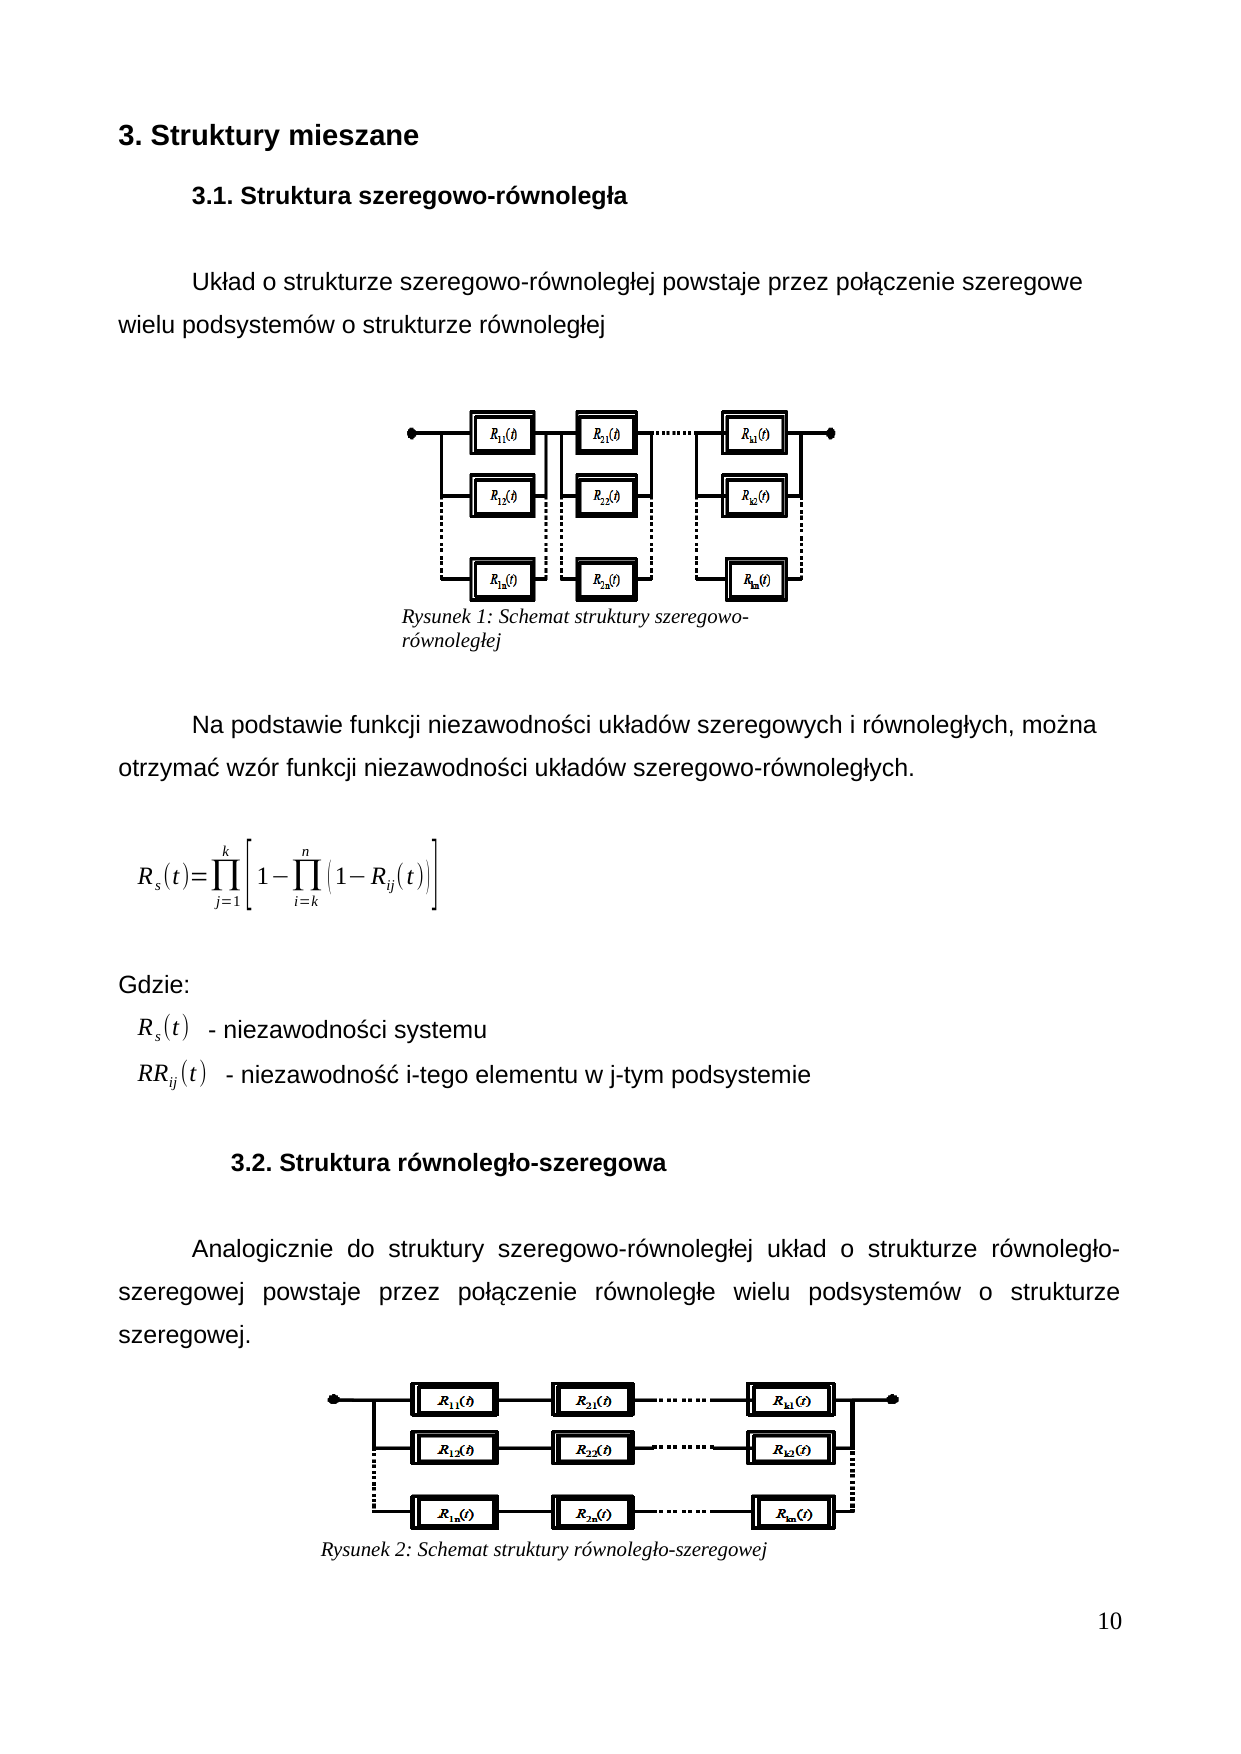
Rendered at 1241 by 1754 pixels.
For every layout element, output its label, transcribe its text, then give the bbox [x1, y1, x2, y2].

text 3.1. Struktura szeregowo-równoległa [118, 181, 1122, 210]
list [321, 1364, 919, 1376]
text Układ o strukturze szeregowo-równoległej powstaje przez połączenie szeregowe wielu podsystemów o strukturze równoległej [118, 267, 1122, 339]
text - niezawodność i-tego elementu w j-tym podsystemie [118, 1059, 1122, 1091]
text Rysunek 1: Schemat struktury szeregowo-równoległej [402, 604, 838, 652]
text Na podstawie funkcji niezawodności układów szeregowych i równoległych, można otrzymać wzór funkcji niezawodności układów szeregowo-równoległych. [118, 709, 1122, 781]
list 3.2. Struktura równoległo-szeregowa [193, 1148, 1122, 1177]
text 3. Struktury mieszane [419, 118, 1122, 152]
list Rysunek 2: Schemat struktury równoległo-szeregowej [321, 1538, 919, 1561]
list Analogicznie do struktury szeregowo-równoległej układ o strukturze równoległo-szeregowej powstaje przez połączenie równoległe wielu podsystemów o strukturze szeregowej. [118, 1234, 1122, 1349]
text Gdzie: [118, 970, 1122, 999]
text - niezawodności systemu [118, 1013, 1122, 1045]
